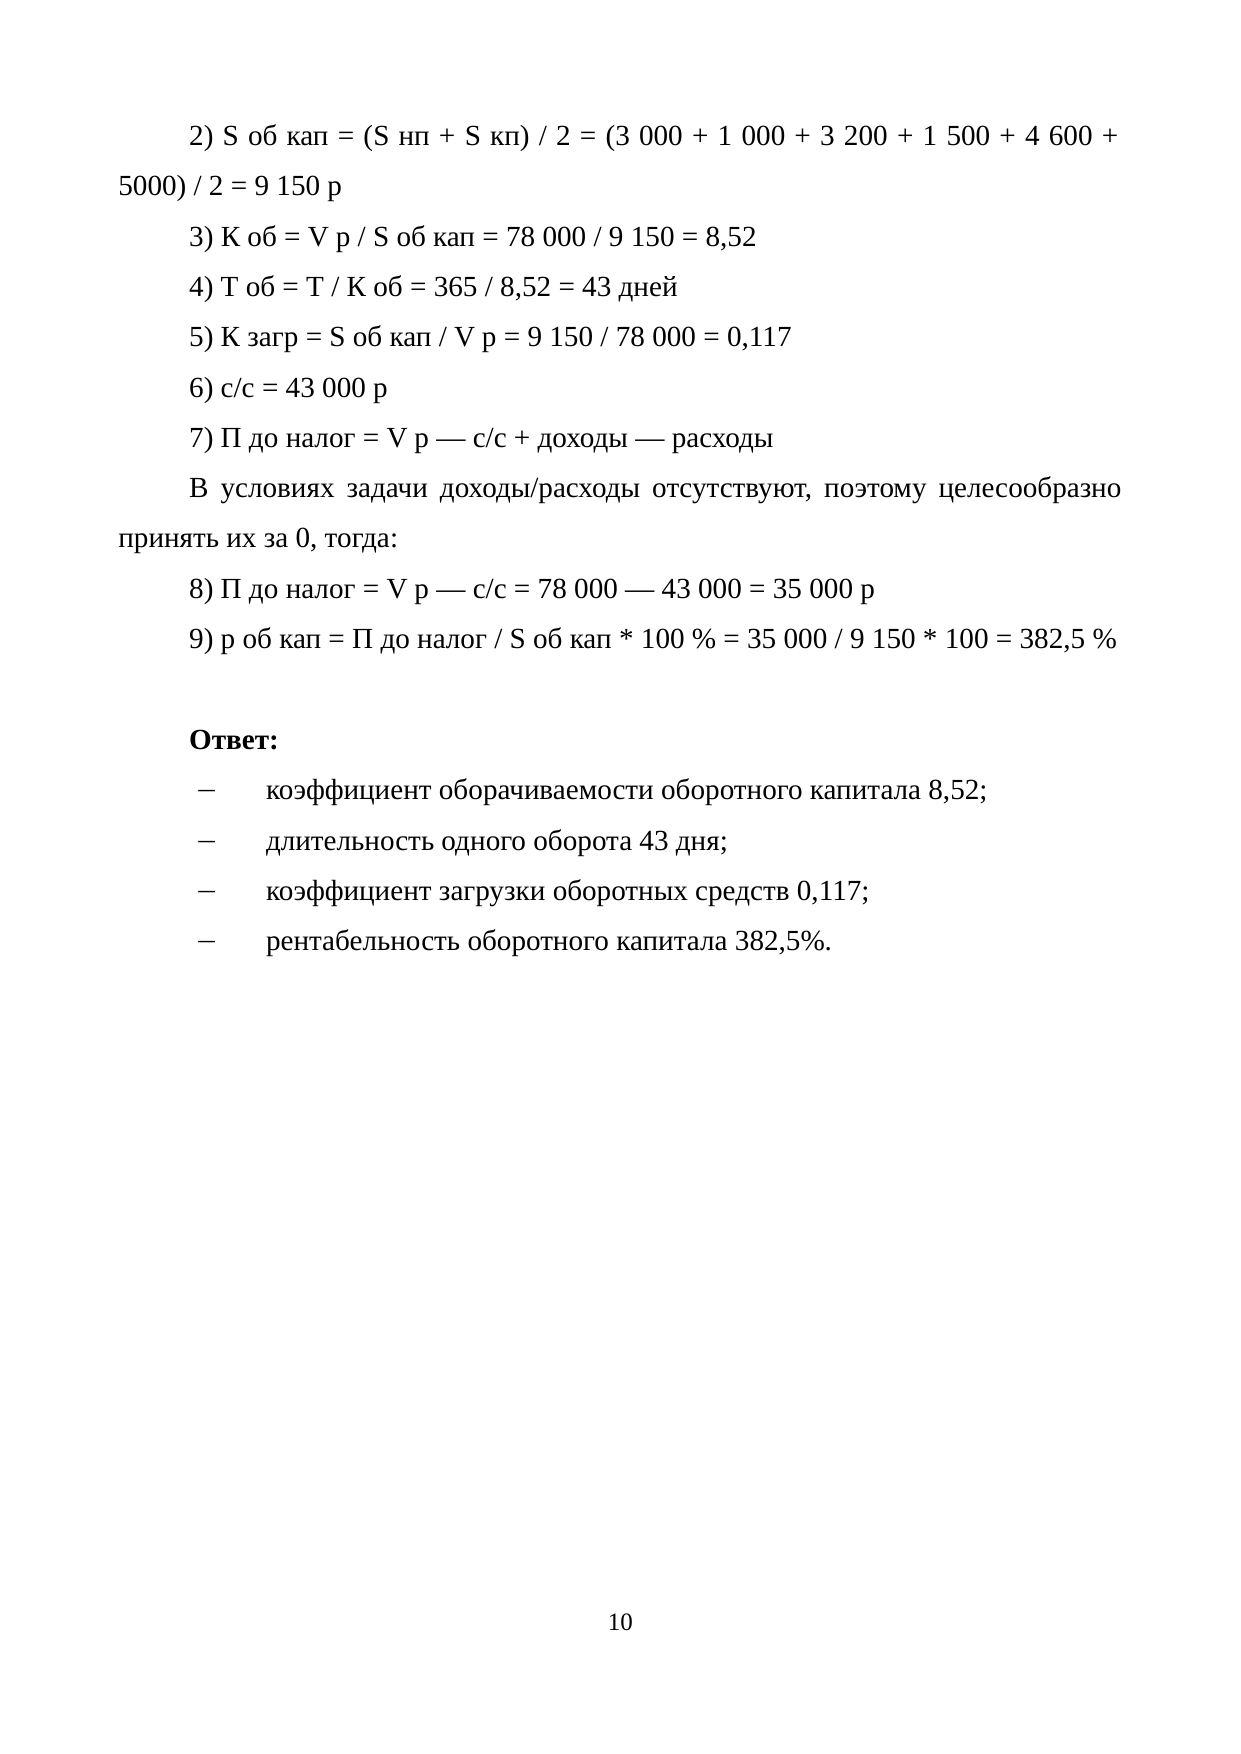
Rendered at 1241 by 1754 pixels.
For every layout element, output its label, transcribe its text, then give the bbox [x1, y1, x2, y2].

list коэффициент загрузки оборотных средств 0,117; [118, 873, 1122, 907]
text 3) К об = V р / S об кап = 78 000 / 9 150 = 8,52 [118, 219, 1122, 252]
text 2) S об кап = (S нп + S кп) / 2 = (3 000 + 1 000 + 3 200 + 1 500 + 4 600 + 5000) / 2 = 9 150 р [118, 118, 1122, 202]
text 6) с/с = 43 000 р [118, 370, 1122, 403]
text Ответ: [118, 722, 1122, 755]
text 7) П до налог = V р — с/с + доходы — расходы [118, 420, 1122, 453]
list коэффициент оборачиваемости оборотного капитала 8,52; [118, 772, 1122, 806]
text 8) П до налог = V р — с/с = 78 000 — 43 000 = 35 000 р [118, 571, 1122, 604]
text 4) Т об = Т / К об = 365 / 8,52 = 43 дней [118, 269, 1122, 303]
list рентабельность оборотного капитала 382,5%. [118, 923, 1122, 957]
text 5) К загр = S об кап / V р = 9 150 / 78 000 = 0,117 [118, 319, 1122, 353]
list длительность одного оборота 43 дня; [118, 823, 1122, 856]
text 9) р об кап = П до налог / S об кап * 100 % = 35 000 / 9 150 * 100 = 382,5 % [118, 621, 1122, 655]
text В условиях задачи доходы/расходы отсутствуют, поэтому целесообразно принять их за 0, тогда: [118, 470, 1122, 554]
